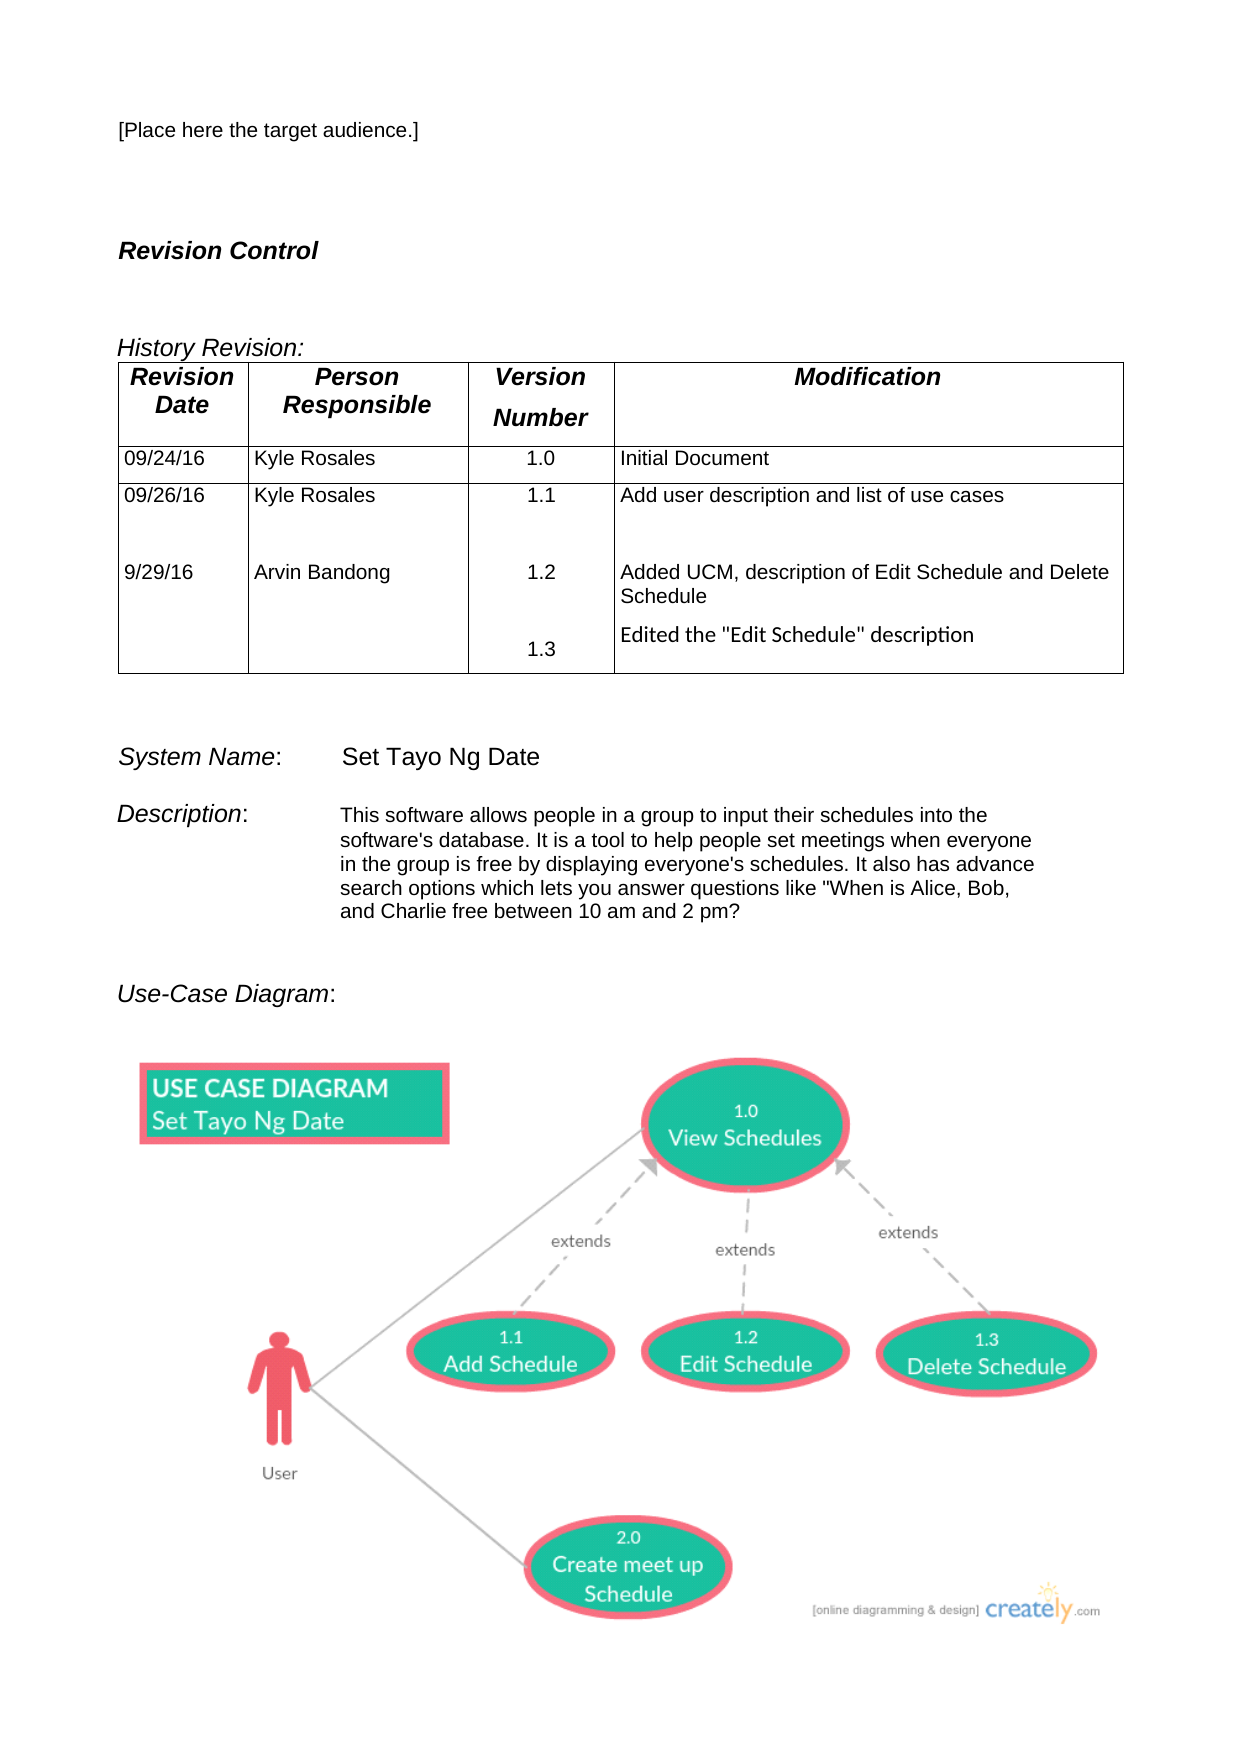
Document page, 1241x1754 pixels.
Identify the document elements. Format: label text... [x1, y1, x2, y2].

table_cell 1.0 [469, 447, 614, 483]
table_cell Kyle Rosales [249, 447, 468, 483]
text and Charlie free between 10 am and 2 pm? [117, 899, 1122, 923]
text in the group is free by displaying everyone's schedules. It also has advance [117, 851, 1122, 875]
text Description: This software allows people in a group to input their schedules into the [117, 799, 1122, 827]
text System Name: Set Tayo Ng Date [118, 742, 1122, 771]
text software's database. It is a tool to help people set meetings when everyone [117, 827, 1122, 851]
text Use-Case Diagram: [117, 979, 1122, 1008]
text search options which lets you answer questions like "When is Alice, Bob, [117, 875, 1122, 899]
table_cell 09/26/16 9/29/16 [119, 484, 248, 673]
table_header Revision Date [119, 363, 248, 446]
table_header Person Responsible [249, 363, 468, 446]
text [Place here the target audience.] [118, 118, 1122, 142]
text History Revision: [117, 333, 1122, 362]
table_cell Initial Document [615, 447, 1123, 483]
table_cell Add user description and list of use cases Added UCM, description of Edit Schedule and Delete Schedule Edited the "Edit Schedule" description [615, 484, 1123, 673]
table_cell Kyle Rosales Arvin Bandong [249, 484, 468, 673]
text Revision Control [118, 236, 1122, 264]
table_cell 09/24/16 [119, 447, 248, 483]
table_cell 1.1 1.2 1.3 [469, 484, 614, 673]
table_header Modification [615, 363, 1123, 446]
table_header Version Number [469, 363, 614, 446]
